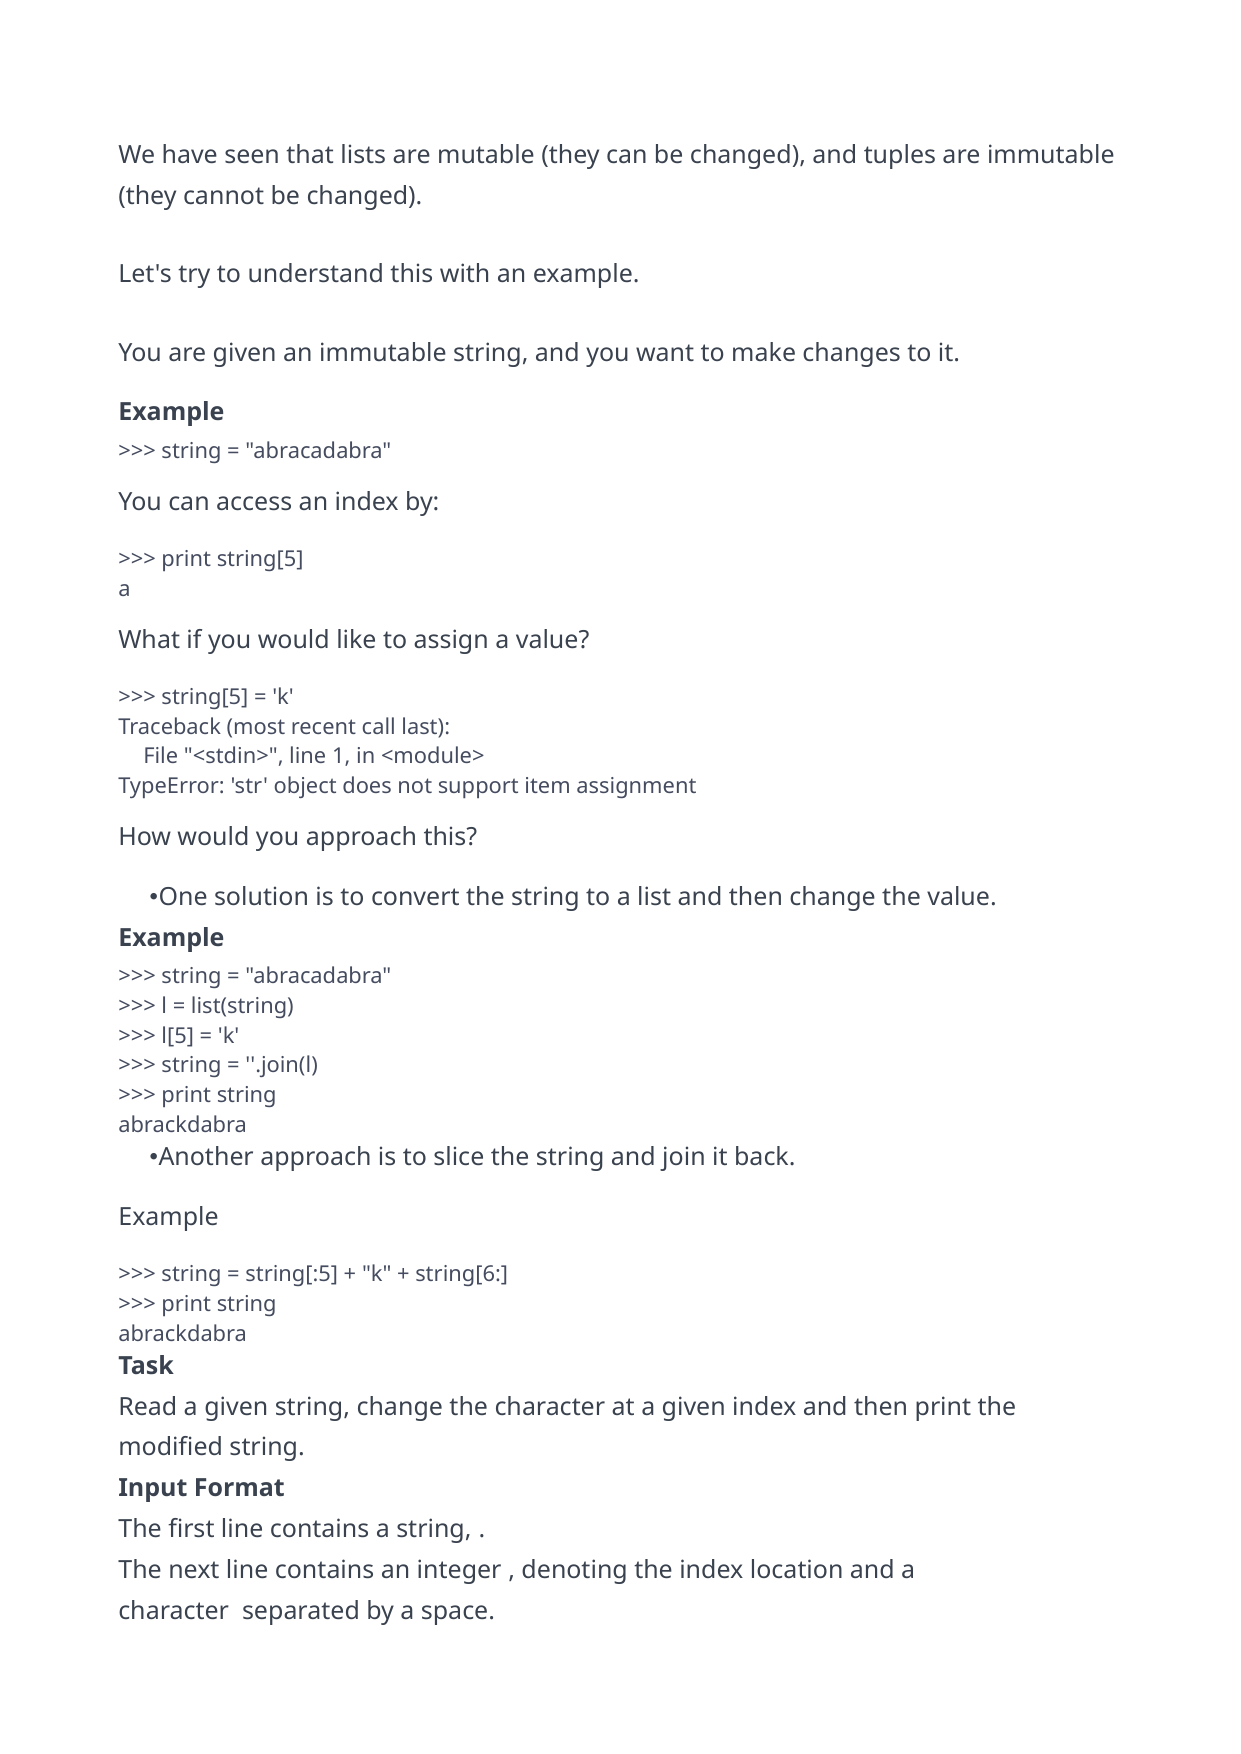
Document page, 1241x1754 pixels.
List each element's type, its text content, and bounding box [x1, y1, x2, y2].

text We have seen that lists are mutable (they can be changed), and tuples are immutable (they cannot be changed). [118, 137, 1122, 212]
text >>> print string[5] [118, 543, 1122, 573]
text You can access an index by: [118, 483, 1122, 517]
text Example [118, 1198, 1122, 1232]
text >>> l[5] = 'k' [118, 1019, 1122, 1049]
text TypeError: 'str' object does not support item assignment [118, 770, 1122, 800]
text Input Format The first line contains a string, . The next line contains an integer , denoting the index location and a character separated by a space. [118, 1470, 1122, 1626]
text >>> print string [118, 1288, 1122, 1317]
text Let's try to understand this with an example. [118, 256, 1122, 290]
list Another approach is to slice the string and join it back. [118, 1139, 1122, 1173]
text >>> l = list(string) [118, 990, 1122, 1019]
text Example [118, 919, 1122, 953]
text >>> string = string[:5] + "k" + string[6:] [118, 1258, 1122, 1288]
text >>> string = ''.join(l) [118, 1049, 1122, 1079]
text abrackdabra [118, 1317, 1122, 1347]
text What if you would like to assign a value? [118, 621, 1122, 655]
text Example [118, 394, 1122, 428]
text Traceback (most recent call last): [118, 711, 1122, 740]
text >>> string = "abracadabra" [118, 960, 1122, 990]
text >>> string[5] = 'k' [118, 681, 1122, 711]
text File "<stdin>", line 1, in <module> [118, 740, 1122, 770]
text a [118, 573, 1122, 602]
text abrackdabra [118, 1109, 1122, 1139]
text >>> print string [118, 1079, 1122, 1109]
text How would you approach this? [118, 819, 1122, 853]
list One solution is to convert the string to a list and then change the value. [118, 878, 1122, 912]
text Task Read a given string, change the character at a given index and then print the modified string. [118, 1347, 1122, 1463]
text You are given an immutable string, and you want to make changes to it. [118, 334, 1122, 368]
text >>> string = "abracadabra" [118, 435, 1122, 464]
